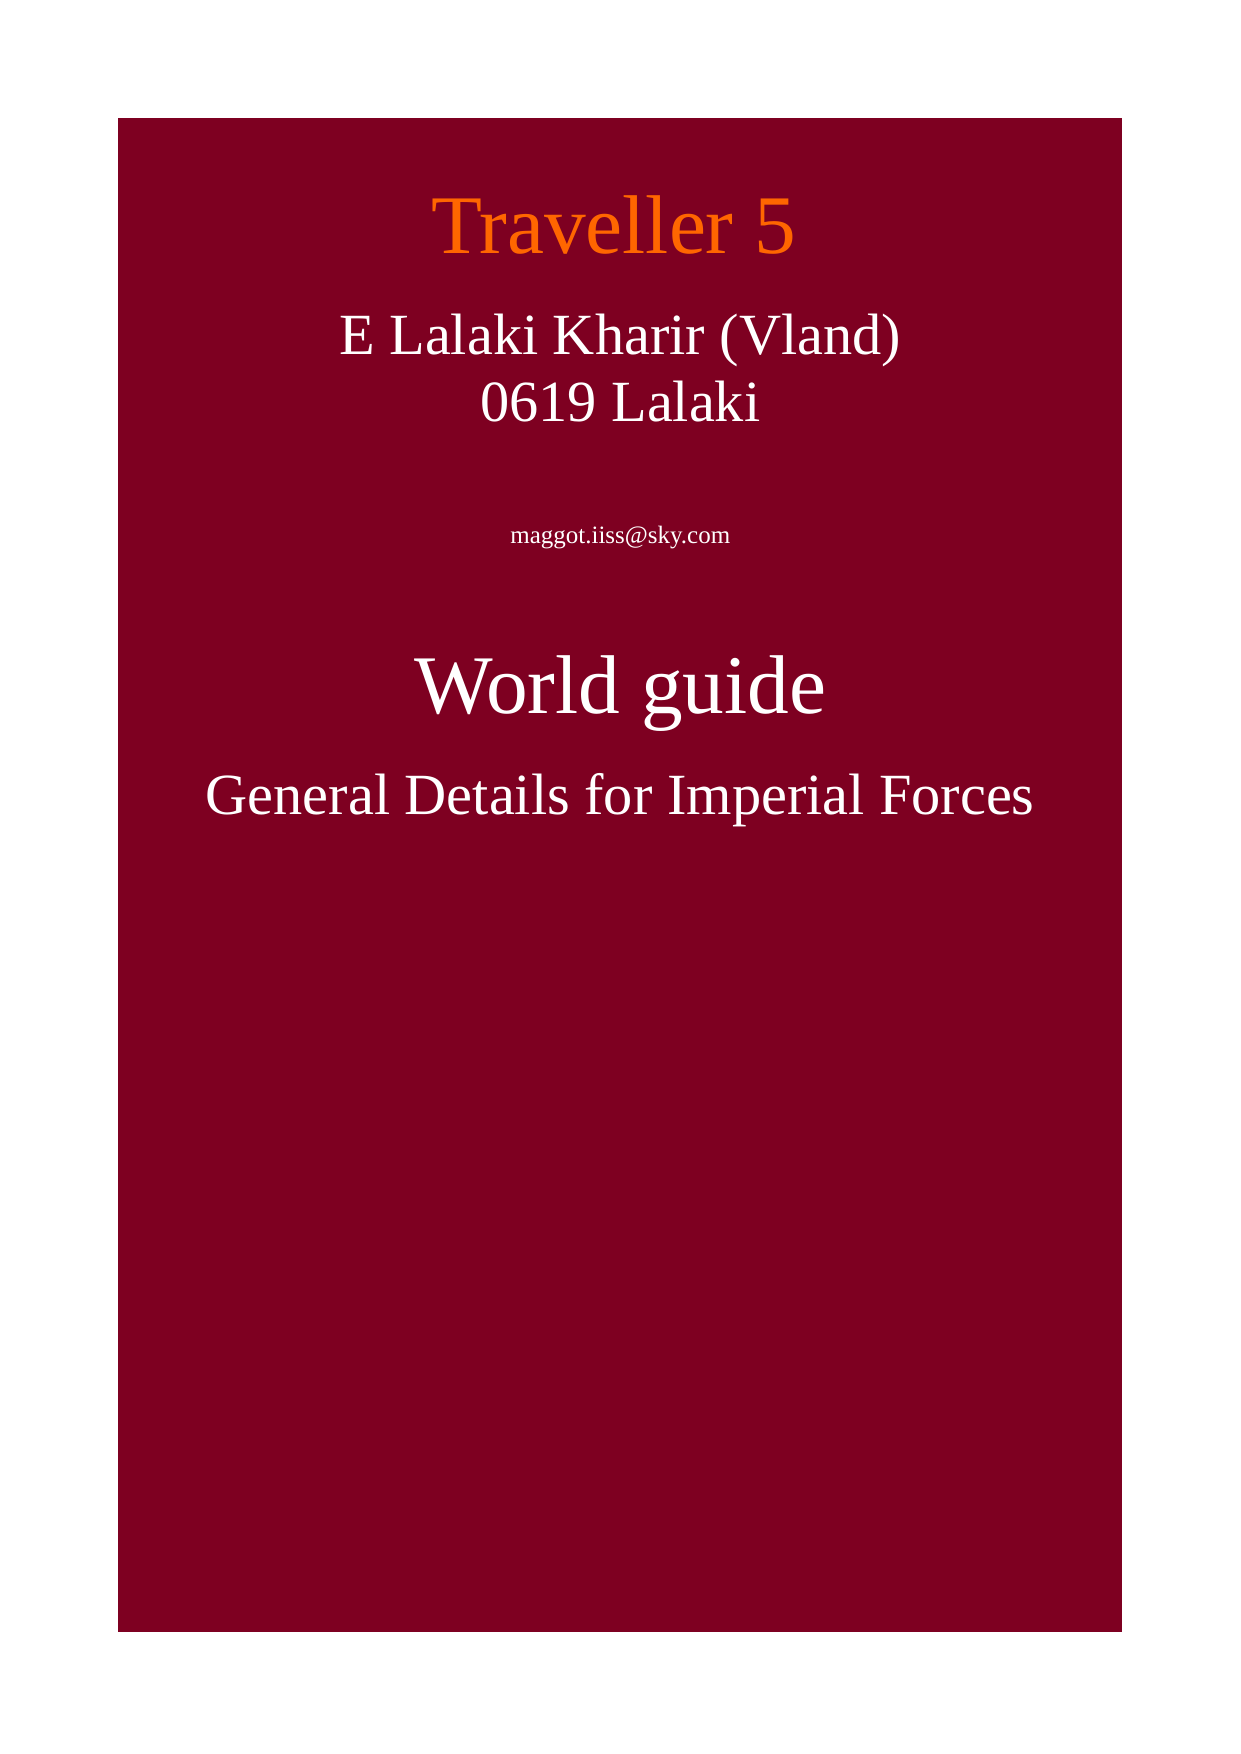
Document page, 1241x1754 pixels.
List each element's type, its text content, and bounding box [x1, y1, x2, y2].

text General Details for Imperial Forces [118, 760, 1122, 827]
text Traveller 5 [118, 176, 1122, 271]
text World guide [118, 636, 1122, 731]
text E Lalaki Kharir (Vland) [118, 300, 1122, 367]
text maggot.iiss@sky.com [118, 521, 1122, 549]
text 0619 Lalaki [118, 367, 1122, 434]
